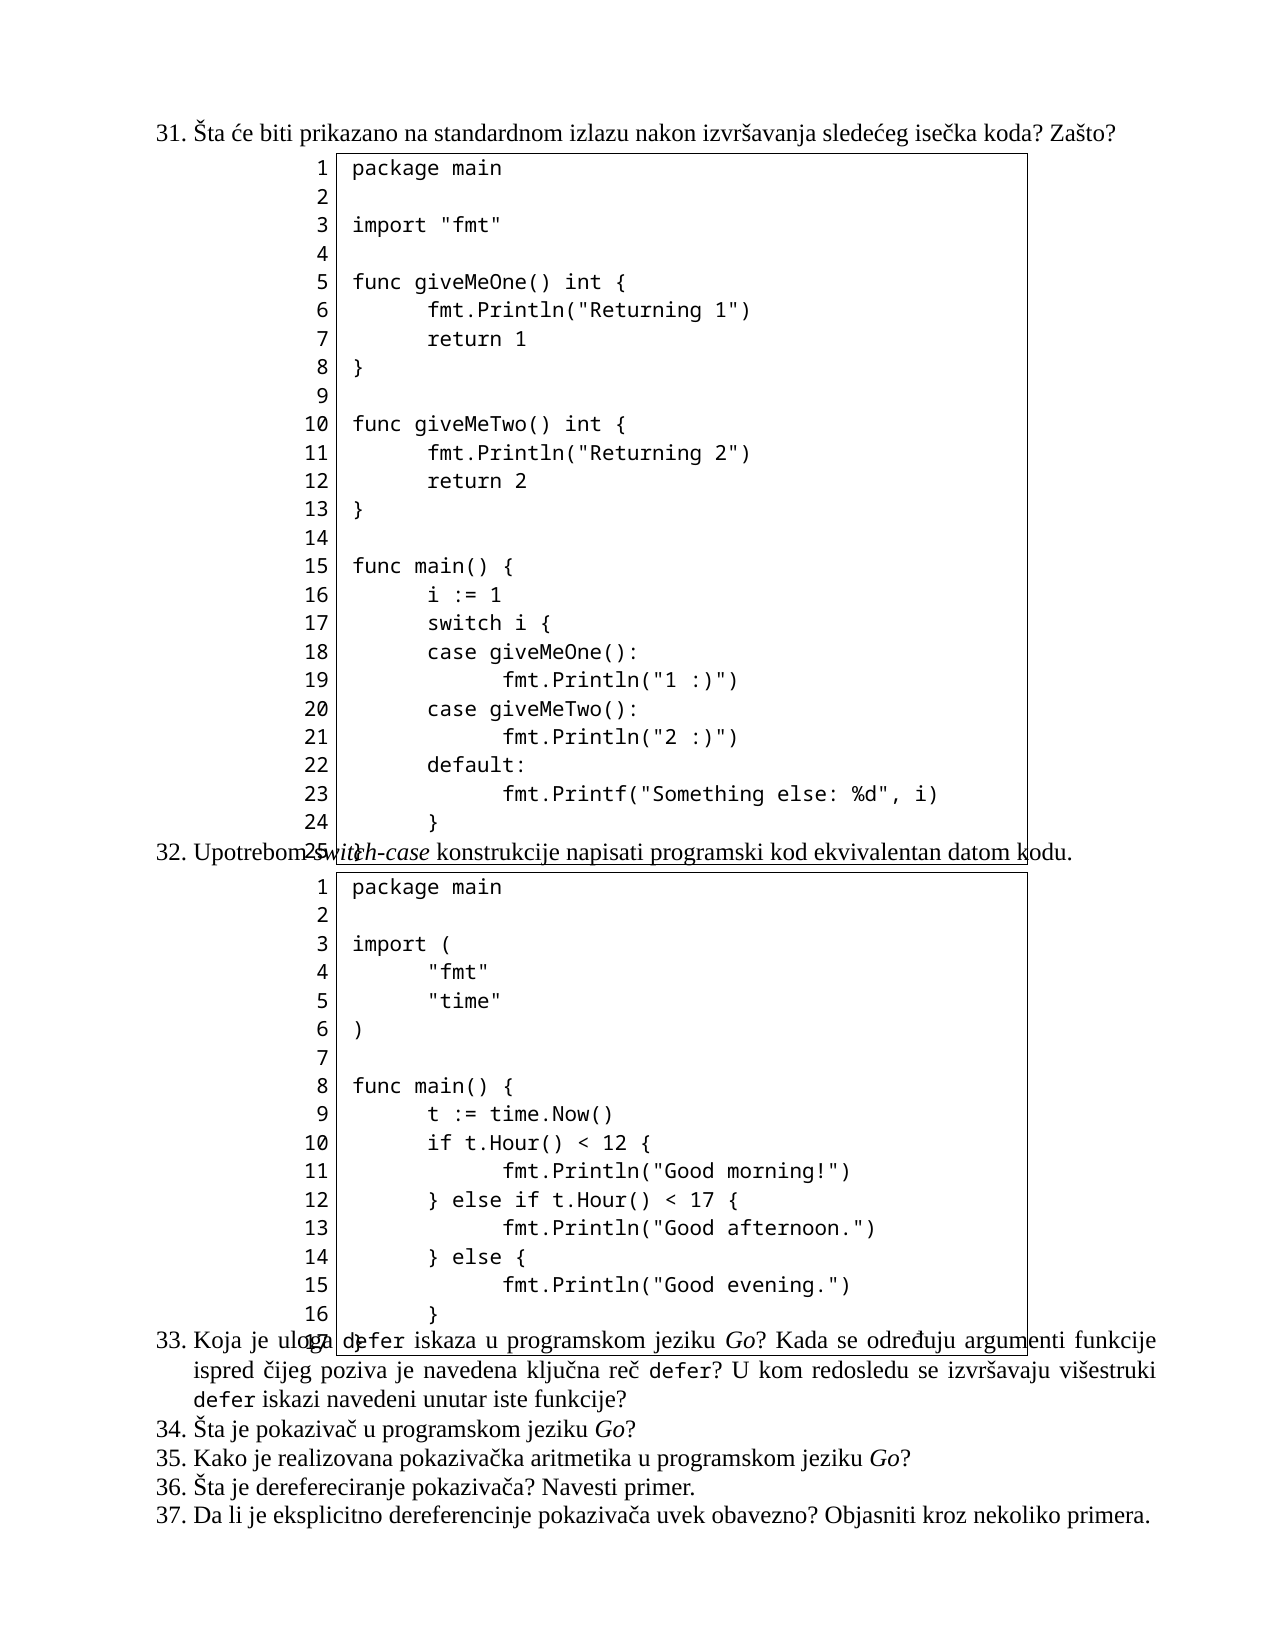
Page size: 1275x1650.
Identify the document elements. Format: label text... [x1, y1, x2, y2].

list Šta će biti prikazano na standardnom izlazu nakon izvršavanja sledećeg isečka koda? Zašto? [156, 118, 1157, 147]
list Da li je eksplicitno dereferencinje pokazivača uvek obavezno? Objasniti kroz nekoliko primera. [156, 1500, 1157, 1529]
list Upotrebom switch-case konstrukcije napisati programski kod ekvivalentan datom kodu. [156, 837, 1157, 866]
list Šta je pokazivač u programskom jeziku Go? [156, 1414, 1157, 1443]
list Koja je uloga defer iskaza u programskom jeziku Go? Kada se određuju argumenti funkcije ispred čijeg poziva je navedena ključna reč defer? U kom redosledu se izvršavaju višestruki defer iskazi navedeni unutar iste funkcije? [156, 1326, 1157, 1414]
list Šta je derefereciranje pokazivača? Navesti primer. [156, 1472, 1157, 1500]
list Kako je realizovana pokazivačka aritmetika u programskom jeziku Go? [156, 1443, 1157, 1472]
